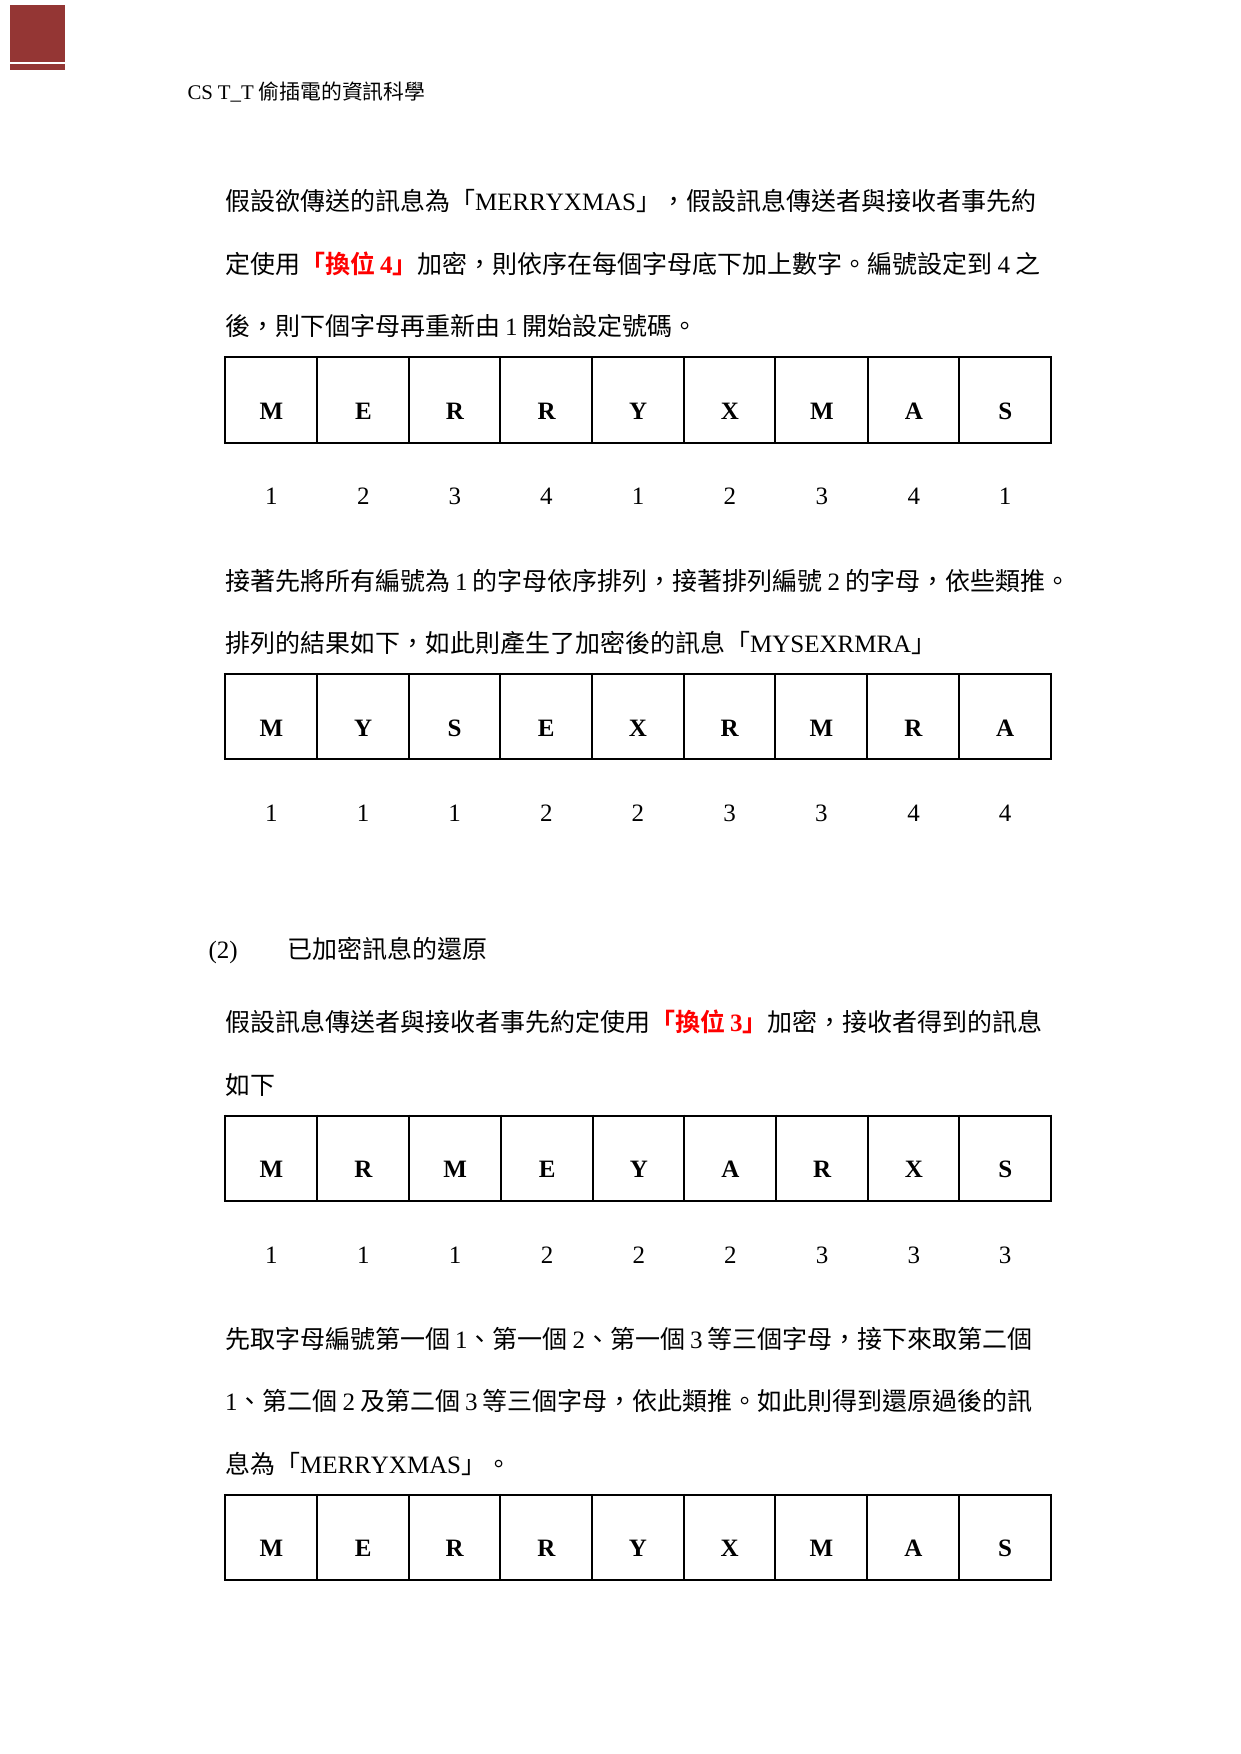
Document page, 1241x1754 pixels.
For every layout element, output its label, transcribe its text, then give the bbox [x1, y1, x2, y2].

table_cell 4 [867, 760, 959, 844]
table_header Y [318, 675, 408, 758]
table_cell 4 [500, 444, 592, 527]
table_cell 1 [409, 1202, 501, 1285]
table_header X [593, 675, 683, 758]
table_header M [226, 675, 316, 758]
text 假設欲傳送的訊息為「MERRYXMAS」，假設訊息傳送者與接收者事先約定使用「換位4」加密，則依序在每個字母底下加上數字。編號設定到4之後，則下個字母再重新由1開始設定號碼。 [225, 158, 1053, 346]
table_header R [501, 358, 591, 442]
table_cell 3 [775, 760, 867, 844]
table_cell 1 [409, 760, 500, 844]
table_cell 2 [684, 444, 775, 527]
table_cell 3 [775, 444, 868, 527]
table_cell 1 [317, 1202, 409, 1285]
table_cell 4 [959, 760, 1051, 844]
table_header X [869, 1117, 958, 1200]
table_header E [318, 1496, 408, 1579]
table_header M [776, 358, 867, 442]
table_header X [685, 1496, 774, 1579]
table_cell 2 [592, 760, 683, 844]
table_header Y [593, 358, 683, 442]
table_cell 3 [776, 1202, 868, 1285]
text 假設訊息傳送者與接收者事先約定使用「換位3」加密，接收者得到的訊息如下 [225, 979, 1053, 1104]
table_cell 2 [501, 1202, 593, 1285]
table_header Y [594, 1117, 683, 1200]
table_header M [226, 1117, 316, 1200]
table_header S [960, 1117, 1050, 1200]
table_header R [868, 675, 958, 758]
table_header E [318, 358, 408, 442]
table_cell 1 [225, 760, 317, 844]
table_header A [960, 675, 1050, 758]
table_cell 3 [959, 1202, 1051, 1285]
table_header S [410, 675, 499, 758]
table_header A [685, 1117, 775, 1200]
table_cell 3 [868, 1202, 959, 1285]
table_cell 2 [500, 760, 592, 844]
table_cell 2 [593, 1202, 684, 1285]
table_header R [410, 1496, 499, 1579]
table_header S [960, 358, 1050, 442]
text 先取字母編號第一個1、第一個2、第一個3等三個字母，接下來取第二個1、第二個2及第二個3等三個字母，依此類推。如此則得到還原過後的訊息為「MERRYXMAS」。 [225, 1296, 1053, 1483]
table_header A [869, 358, 958, 442]
table_header M [226, 358, 316, 442]
table_cell 1 [592, 444, 684, 527]
table_header E [501, 675, 591, 758]
table_header M [776, 675, 866, 758]
table_header R [501, 1496, 591, 1579]
table_cell 1 [225, 1202, 317, 1285]
table_header E [502, 1117, 592, 1200]
table_cell 2 [317, 444, 409, 527]
table_cell 1 [317, 760, 408, 844]
table_cell 3 [409, 444, 500, 527]
table_header R [410, 358, 499, 442]
table_cell 4 [868, 444, 959, 527]
table_cell 1 [959, 444, 1051, 527]
table_header Y [593, 1496, 683, 1579]
table_header R [685, 675, 774, 758]
table_header M [776, 1496, 866, 1579]
table_header S [960, 1496, 1050, 1579]
table_header R [318, 1117, 408, 1200]
table_header M [410, 1117, 500, 1200]
table_cell 1 [225, 444, 317, 527]
table_header R [777, 1117, 867, 1200]
table_header M [226, 1496, 316, 1579]
table_header A [868, 1496, 958, 1579]
list 已加密訊息的還原 [237, 906, 1053, 969]
text 接著先將所有編號為1的字母依序排列，接著排列編號2的字母，依些類推。排列的結果如下，如此則產生了加密後的訊息「MYSEXRMRA」 [225, 537, 1053, 662]
table_header X [685, 358, 774, 442]
table_cell 3 [684, 760, 775, 844]
table_cell 2 [684, 1202, 776, 1285]
